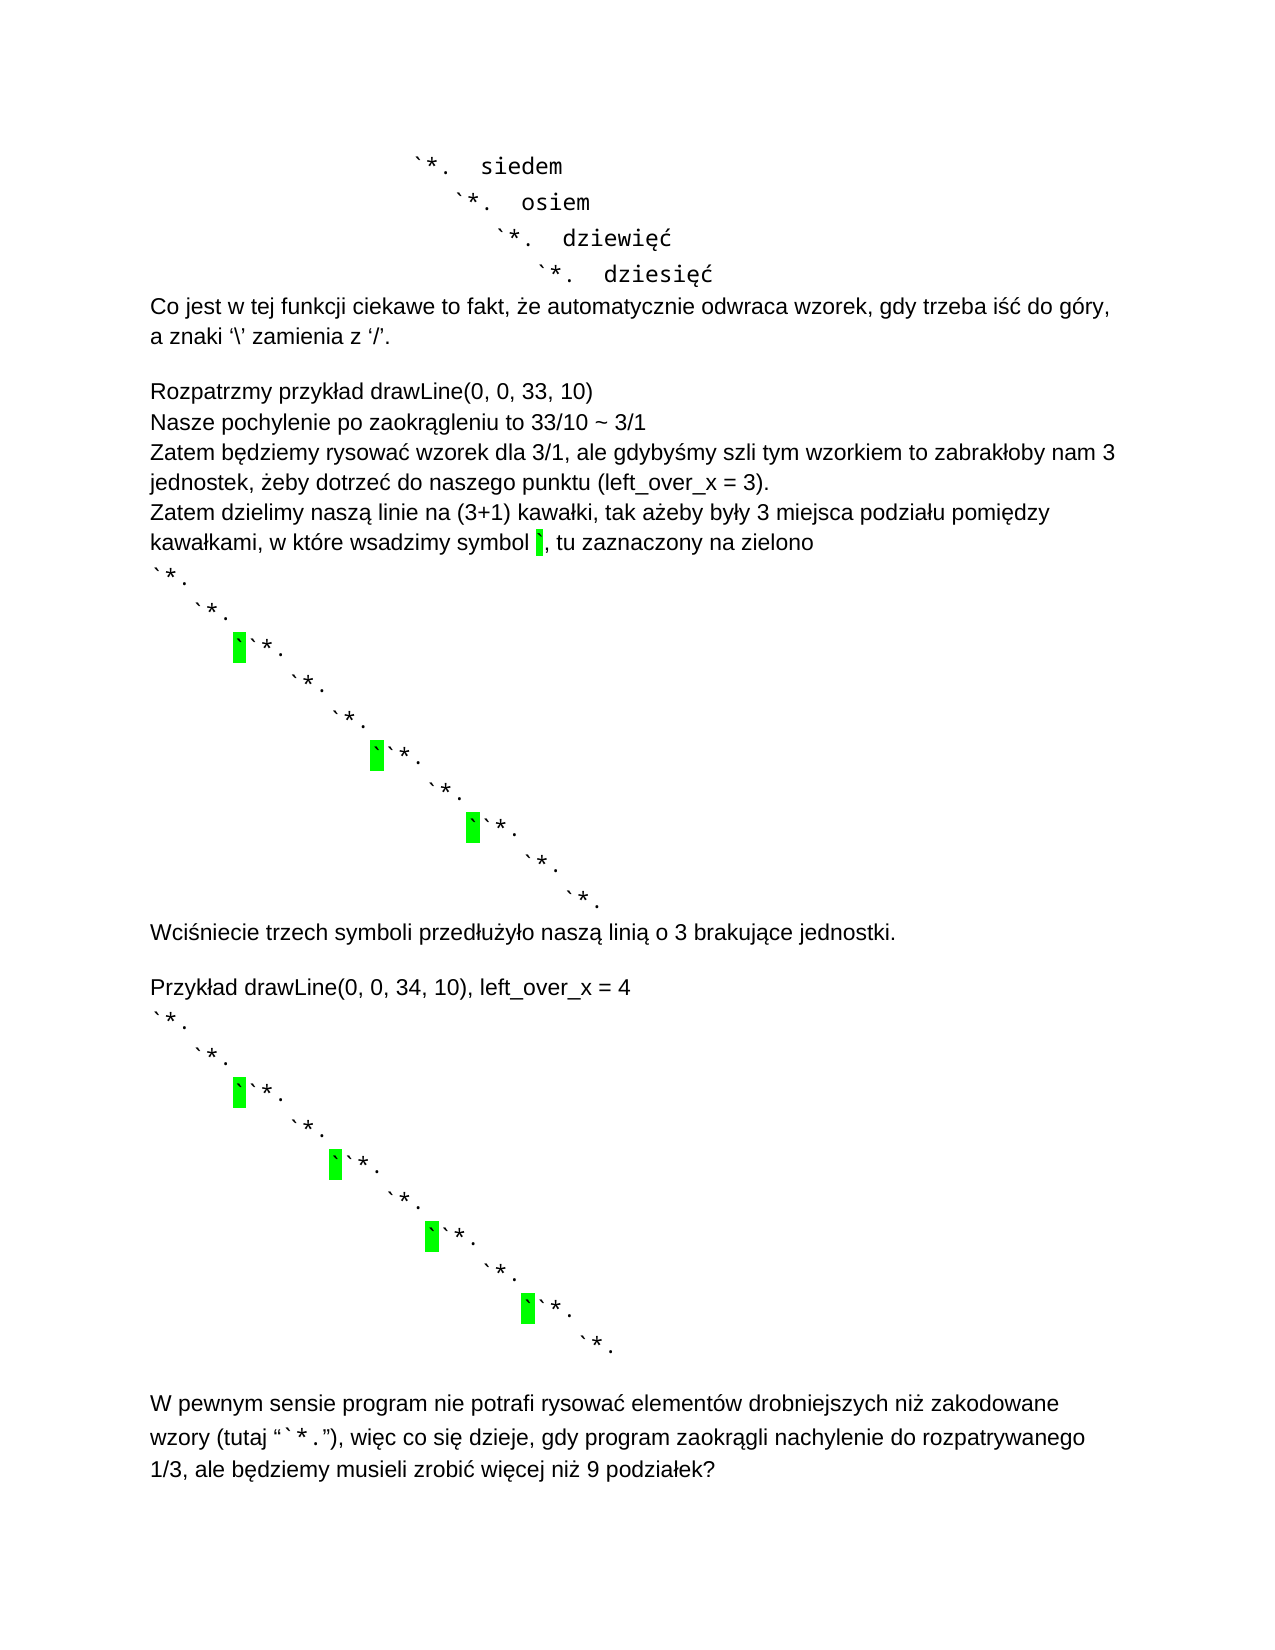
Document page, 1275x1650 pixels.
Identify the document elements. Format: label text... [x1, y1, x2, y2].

text W pewnym sensie program nie potrafi rysować elementów drobniejszych niż zakodowane wzory (tutaj “`*.”), więc co się dzieje, gdy program zaokrągli nachylenie do rozpatrywanego 1/3, ale będziemy musieli zrobić więcej niż 9 podziałek? [150, 1389, 1125, 1482]
text Rozpatrzmy przykład drawLine(0, 0, 33, 10) Nasze pochylenie po zaokrągleniu to 33/10 ~ 3/1 Zatem będziemy rysować wzorek dla 3/1, ale gdybyśmy szli tym wzorkiem to zabrakłoby nam 3 jednostek, żeby dotrzeć do naszego punktu (left_over_x = 3). Zatem dzielimy naszą linie na (3+1) kawałki, tak ażeby były 3 miejsca podziału pomiędzy kawałkami, w które wsadzimy symbol `, tu zaznaczony na zielono `*. `*. ``*. `*. `*. ``*. `*. ``*. `*. `*. Wciśniecie trzech symboli przedłużyło naszą linią o 3 brakujące jednostki. [150, 378, 1125, 945]
text `*. siedem `*. osiem `*. dziewięć `*. dziesięć Co jest w tej funkcji ciekawe to fakt, że automatycznie odwraca wzorek, gdy trzeba iść do góry, a znaki ‘\’ zamienia z ‘/’. [150, 150, 1125, 349]
text Przykład drawLine(0, 0, 34, 10), left_over_x = 4 `*. `*. ``*. `*. ``*. `*. ``*. `*. ``*. `*. [150, 974, 1125, 1360]
